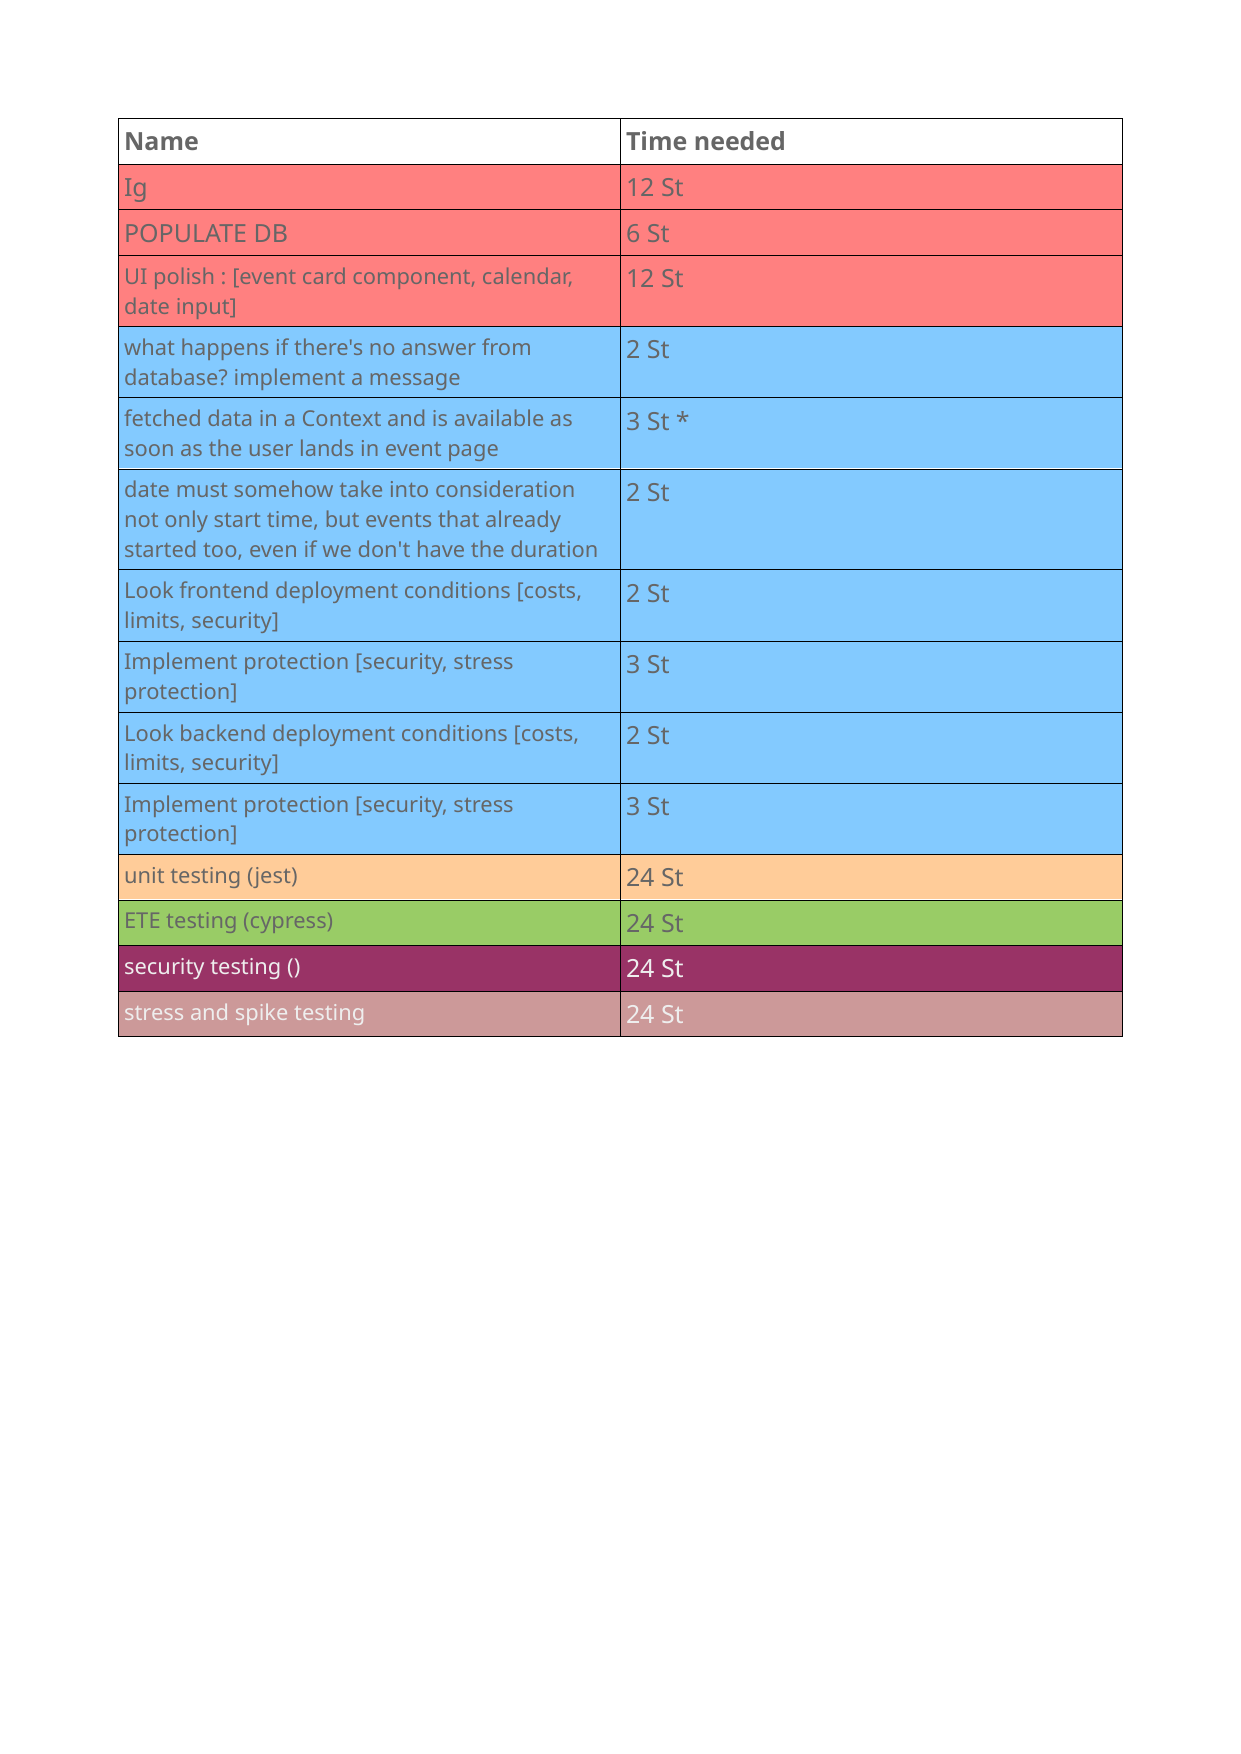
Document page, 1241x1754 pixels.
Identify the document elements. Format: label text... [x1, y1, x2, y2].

table_cell 2 St [621, 570, 1122, 641]
table_cell 3 St [621, 642, 1122, 712]
table_cell 24 St [621, 992, 1122, 1036]
table_cell POPULATE DB [119, 210, 620, 255]
table_cell 2 St [621, 470, 1122, 569]
table_cell 2 St [621, 327, 1122, 397]
table_cell Implement protection [security, stress protection] [119, 784, 620, 854]
table_cell Implement protection [security, stress protection] [119, 642, 620, 712]
table_cell 3 St * [621, 398, 1122, 468]
table_cell what happens if there's no answer from database? implement a message [119, 327, 620, 397]
table_header Name [119, 119, 620, 164]
table_cell fetched data in a Context and is available as soon as the user lands in event page [119, 398, 620, 468]
table_cell 12 St [621, 256, 1122, 326]
table_cell stress and spike testing [119, 992, 620, 1036]
table_cell 2 St [621, 713, 1122, 783]
table_cell security testing () [119, 946, 620, 991]
table_cell 12 St [621, 165, 1122, 209]
table_cell Look frontend deployment conditions [costs, limits, security] [119, 570, 620, 641]
table_cell UI polish : [event card component, calendar, date input] [119, 256, 620, 326]
table_cell 24 St [621, 946, 1122, 991]
table_cell Look backend deployment conditions [costs, limits, security] [119, 713, 620, 783]
table_cell unit testing (jest) [119, 855, 620, 899]
table_cell Ig [119, 165, 620, 209]
table_cell 24 St [621, 901, 1122, 945]
table_cell 6 St [621, 210, 1122, 255]
table_cell ETE testing (cypress) [119, 901, 620, 945]
table_cell 3 St [621, 784, 1122, 854]
table_header Time needed [621, 119, 1122, 164]
table_cell 24 St [621, 855, 1122, 899]
table_cell date must somehow take into consideration not only start time, but events that already started too, even if we don't have the duration [119, 470, 620, 569]
